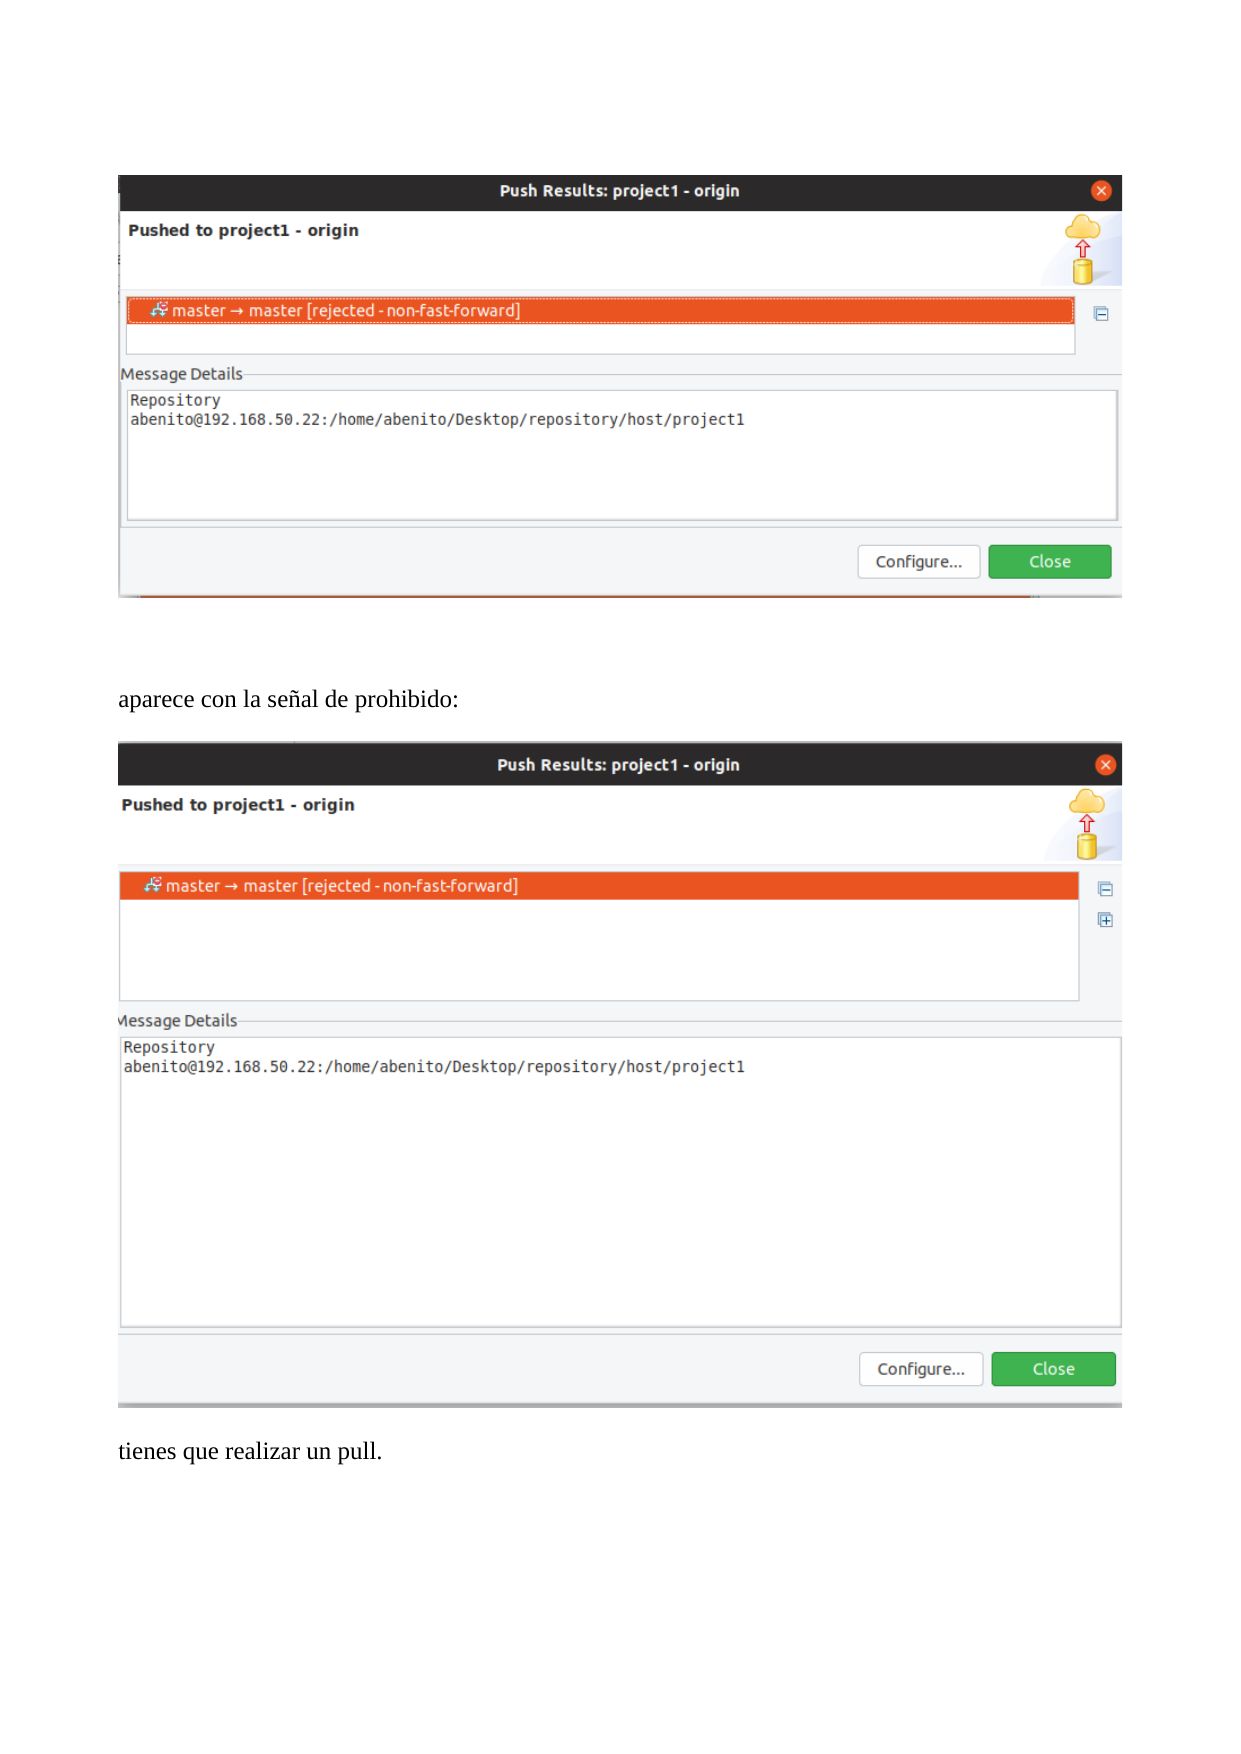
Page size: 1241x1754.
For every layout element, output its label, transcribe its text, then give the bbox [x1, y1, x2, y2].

picture [118, 741, 1123, 1408]
picture [118, 175, 1123, 598]
text tienes que realizar un pull. [118, 1436, 1122, 1465]
text aparece con la señal de prohibido: [118, 684, 1122, 712]
